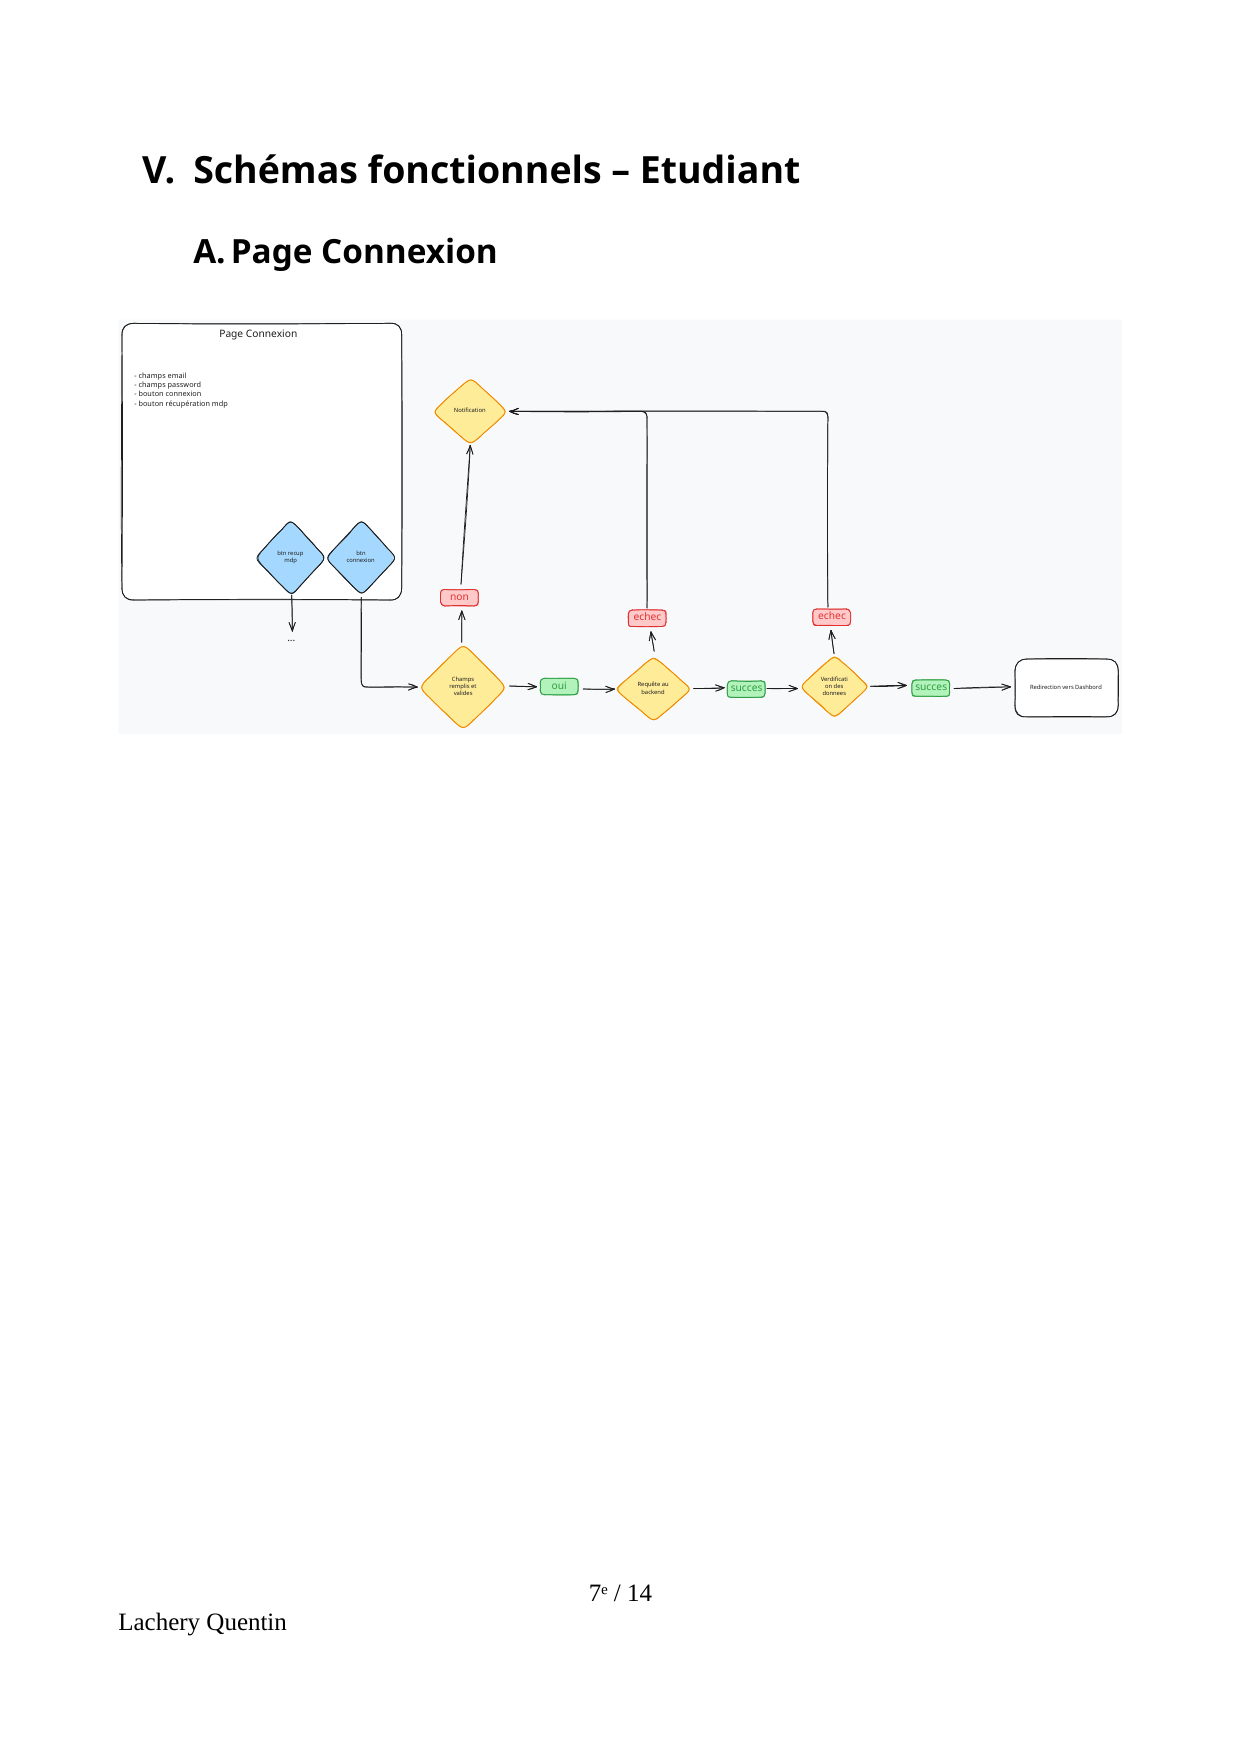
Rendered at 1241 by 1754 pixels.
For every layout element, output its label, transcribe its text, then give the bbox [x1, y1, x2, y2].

subtitle Page Connexion [193, 227, 1122, 273]
subtitle Schémas fonctionnels – Etudiant [175, 143, 1122, 194]
